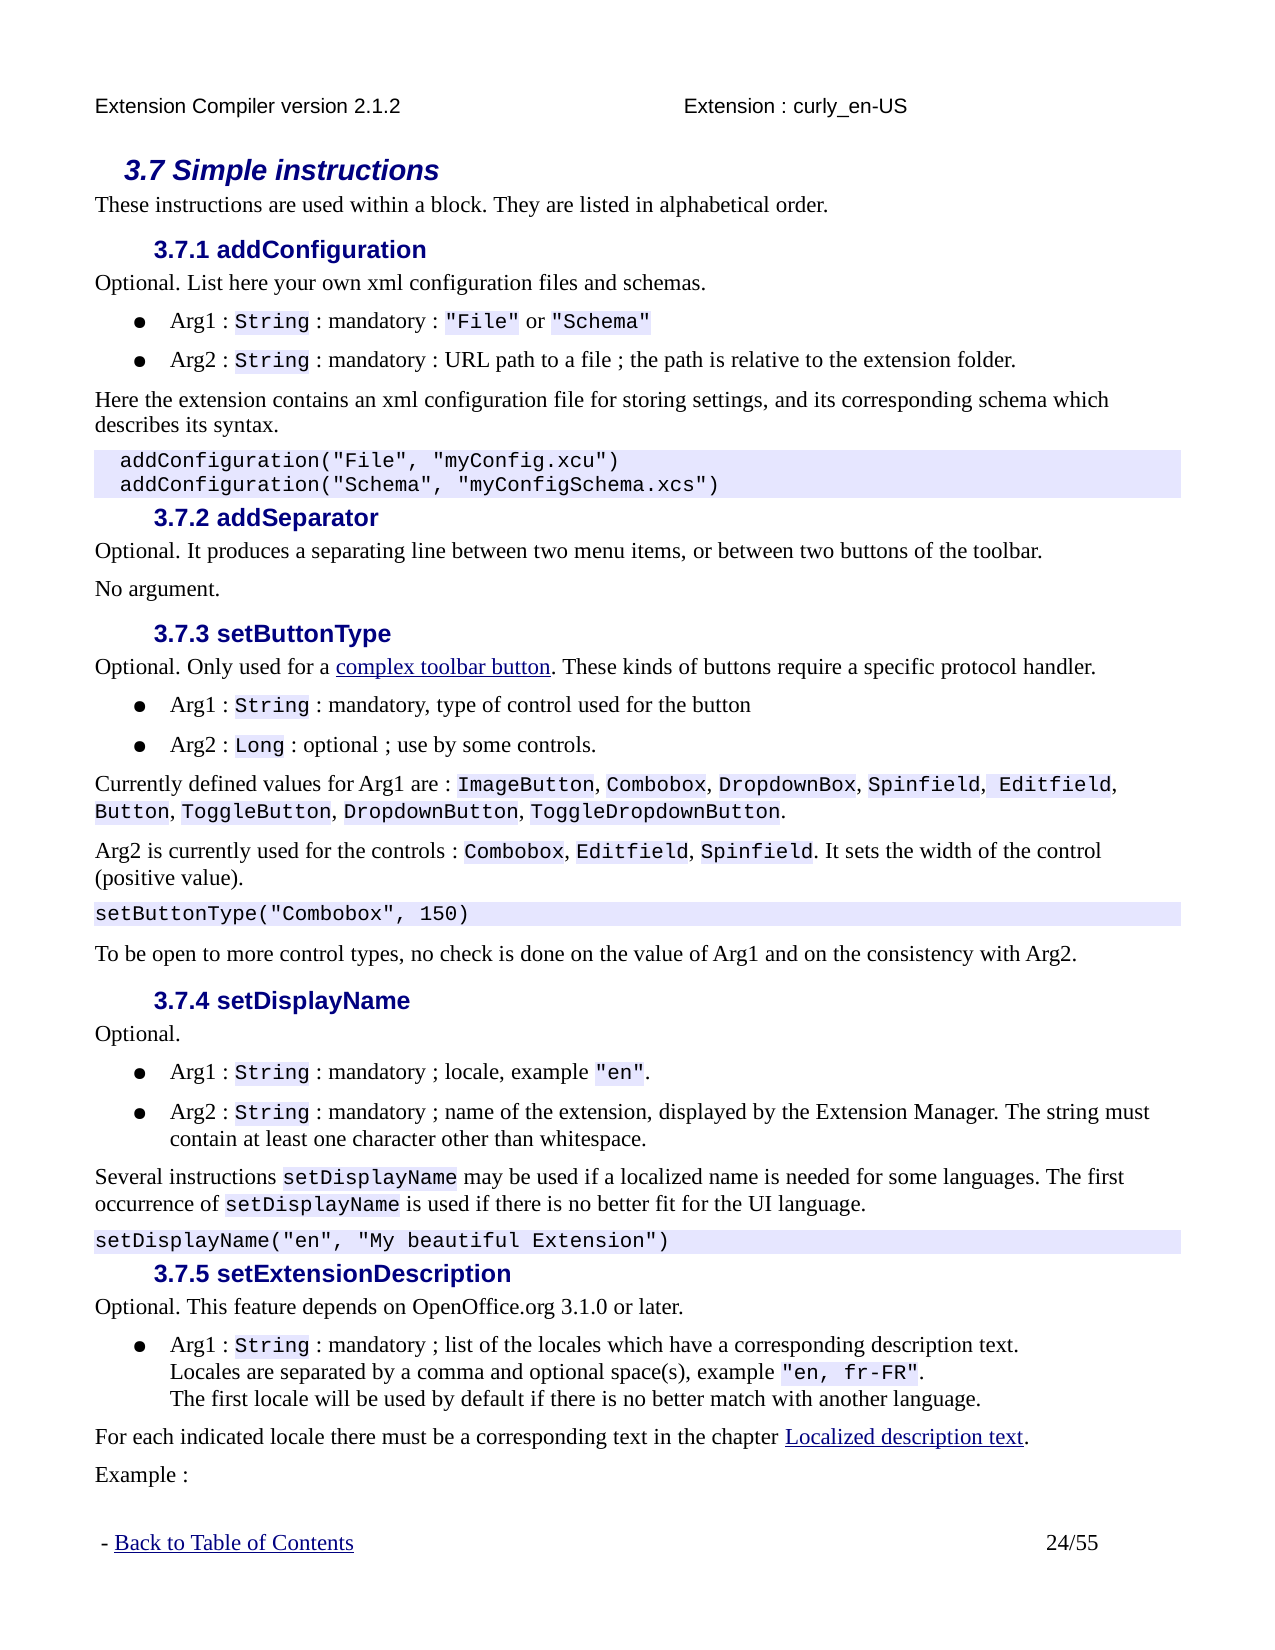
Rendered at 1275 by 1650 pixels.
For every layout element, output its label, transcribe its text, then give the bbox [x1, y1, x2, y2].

subtitle setExtensionDescription [153, 1260, 1181, 1288]
text Here the extension contains an xml configuration file for storing settings, and its corresponding schema which describes its syntax. [94, 387, 1181, 438]
subtitle setDisplayName [153, 987, 1181, 1015]
text Currently defined values for Arg1 are : ImageButton, Combobox, DropdownBox, Spinfield, Editfield, Button, ToggleButton, DropdownButton, ToggleDropdownButton. [94, 771, 1181, 825]
text Several instructions setDisplayName may be used if a localized name is needed for some languages. The first occurrence of setDisplayName is used if there is no better fit for the UI language. [94, 1163, 1181, 1217]
text To be open to more control types, no check is done on the value of Arg1 and on the consistency with Arg2. [94, 941, 1181, 967]
text Optional. List here your own xml configuration files and schemas. [94, 270, 1181, 295]
text addConfiguration("File", "myConfig.xcu") [94, 450, 1181, 474]
text No argument. [94, 576, 1181, 602]
subtitle addConfiguration [153, 236, 1181, 264]
subtitle addSeparator [153, 504, 1181, 532]
text Optional. Only used for a complex toolbar button. These kinds of buttons require a specific protocol handler. [94, 654, 1181, 679]
list Arg1 : String : mandatory : "File" or "Schema" [132, 308, 1181, 335]
list Arg1 : String : mandatory ; locale, example "en". [132, 1059, 1181, 1086]
subtitle Simple instructions [124, 153, 1181, 186]
text setDisplayName("en", "My beautiful Extension") [94, 1230, 1181, 1254]
list Arg2 : String : mandatory ; name of the extension, displayed by the Extension Manager. The string must contain at least one character other than whitespace. [132, 1098, 1181, 1151]
text Arg2 is currently used for the controls : Combobox, Editfield, Spinfield. It sets the width of the control (positive value). [94, 837, 1181, 890]
list Arg2 : Long : optional ; use by some controls. [132, 732, 1181, 758]
text Optional. It produces a separating line between two menu items, or between two buttons of the toolbar. [94, 538, 1181, 564]
list Arg2 : String : mandatory : URL path to a file ; the path is relative to the extension folder. [132, 347, 1181, 374]
subtitle setButtonType [153, 620, 1181, 648]
text setButtonType("Combobox", 150) [94, 902, 1181, 926]
text addConfiguration("Schema", "myConfigSchema.xcs") [94, 474, 1181, 498]
text These instructions are used within a block. They are listed in alphabetical order. [94, 192, 1181, 217]
text Example : [94, 1462, 1181, 1487]
list Arg1 : String : mandatory, type of control used for the button [132, 692, 1181, 719]
text Optional. [94, 1021, 1181, 1047]
list Arg1 : String : mandatory ; list of the locales which have a corresponding description text. Locales are separated by a comma and optional space(s), example "en, fr-FR". The first locale will be used by default if there is no better match with another language. [132, 1332, 1181, 1411]
text Optional. This feature depends on OpenOffice.org 3.1.0 or later. [94, 1294, 1181, 1319]
text For each indicated locale there must be a corresponding text in the chapter Localized description text. [94, 1424, 1181, 1449]
